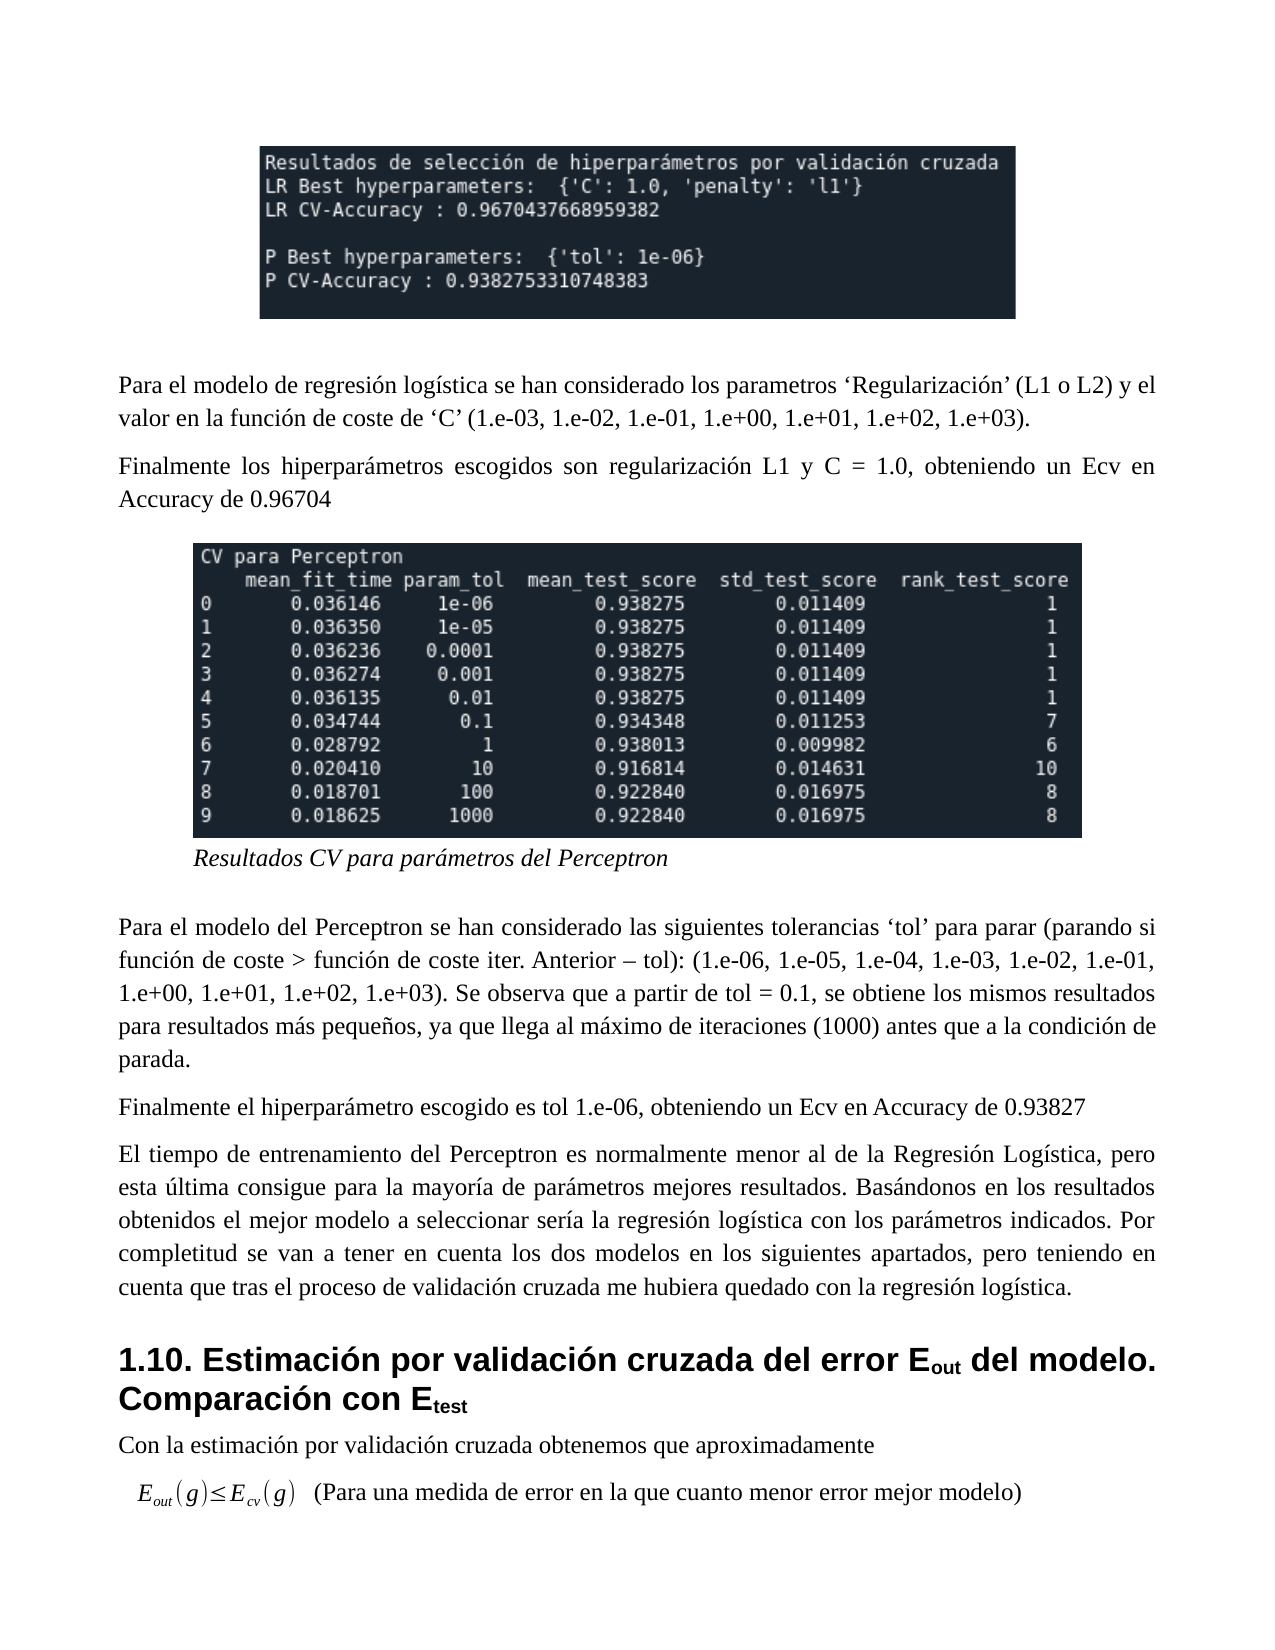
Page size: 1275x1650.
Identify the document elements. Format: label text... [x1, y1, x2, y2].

text Con la estimación por validación cruzada obtenemos que aproximadamente [118, 1430, 1157, 1458]
text Finalmente los hiperparámetros escogidos son regularización L1 y C = 1.0, obteniendo un Ecv en Accuracy de 0.96704 [118, 451, 1157, 512]
text Finalmente el hiperparámetro escogido es tol 1.e-06, obteniendo un Ecv en Accuracy de 0.93827 [118, 1092, 1157, 1121]
subtitle 1.10. Estimación por validación cruzada del error Eout del modelo. Comparación con Etest [118, 1340, 1157, 1417]
text Para el modelo de regresión logística se han considerado los parametros ‘Regularización’ (L1 o L2) y el valor en la función de coste de ‘C’ (1.e-03, 1.e-02, 1.e-01, 1.e+00, 1.e+01, 1.e+02, 1.e+03). [118, 370, 1157, 432]
picture [259, 146, 1016, 319]
text Resultados CV para parámetros del Perceptron [193, 838, 1082, 872]
picture [193, 543, 1082, 838]
text Para el modelo del Perceptron se han considerado las siguientes tolerancias ‘tol’ para parar (parando si función de coste > función de coste iter. Anterior – tol): (1.e-06, 1.e-05, 1.e-04, 1.e-03, 1.e-02, 1.e-01, 1.e+00, 1.e+01, 1.e+02, 1.e+03). Se observa que a partir de tol = 0.1, se obtiene los mismos resultados para resultados más pequeños, ya que llega al máximo de iteraciones (1000) antes que a la condición de parada. [118, 912, 1157, 1073]
text (Para una medida de error en la que cuanto menor error mejor modelo) [118, 1477, 1157, 1510]
text El tiempo de entrenamiento del Perceptron es normalmente menor al de la Regresión Logística, pero esta última consigue para la mayoría de parámetros mejores resultados. Basándonos en los resultados obtenidos el mejor modelo a seleccionar sería la regresión logística con los parámetros indicados. Por completitud se van a tener en cuenta los dos modelos en los siguientes apartados, pero teniendo en cuenta que tras el proceso de validación cruzada me hubiera quedado con la regresión logística. [118, 1139, 1157, 1300]
